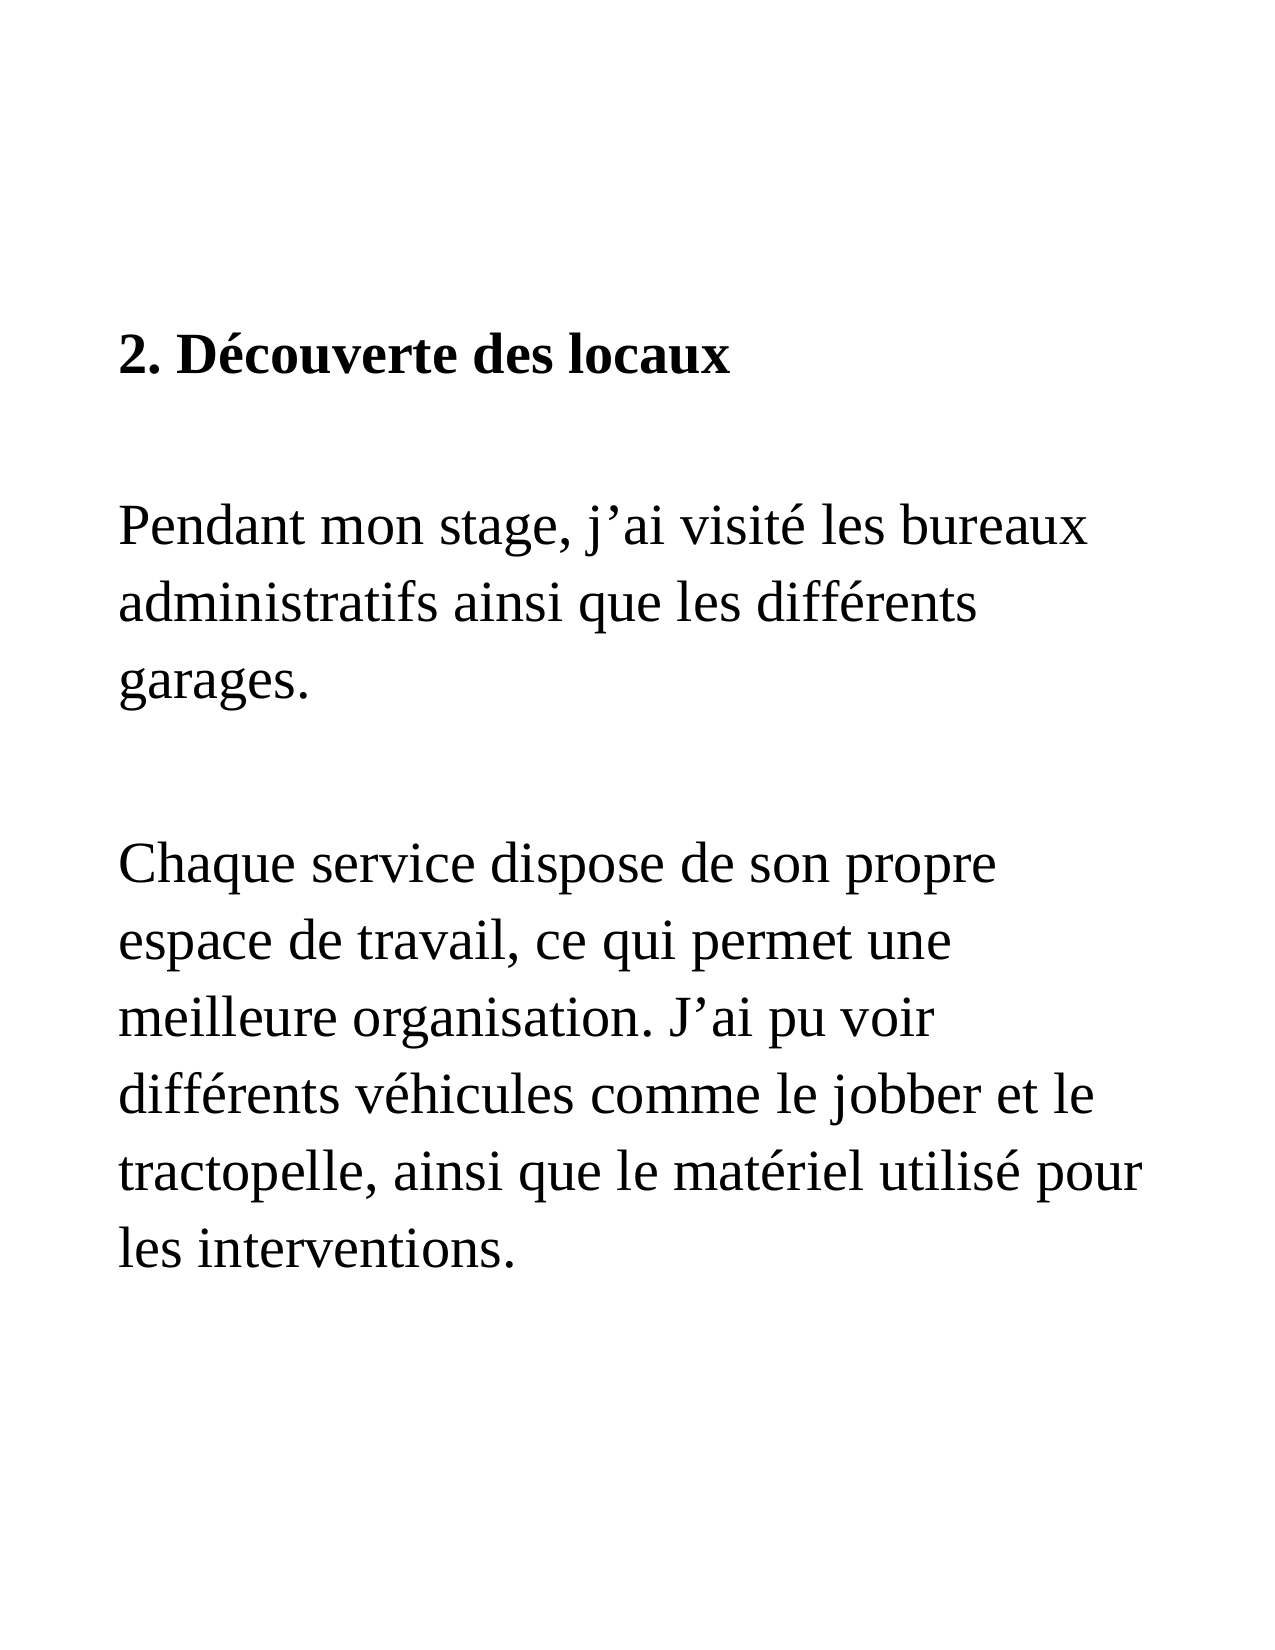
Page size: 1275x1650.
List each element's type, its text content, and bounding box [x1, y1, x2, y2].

subtitle 2. Découverte des locaux [118, 319, 1157, 386]
text Pendant mon stage, j’ai visité les bureaux administratifs ainsi que les différents garages. [118, 490, 1157, 711]
text Chaque service dispose de son propre espace de travail, ce qui permet une meilleure organisation. J’ai pu voir différents véhicules comme le jobber et le tractopelle, ainsi que le matériel utilisé pour les interventions. [118, 828, 1157, 1280]
